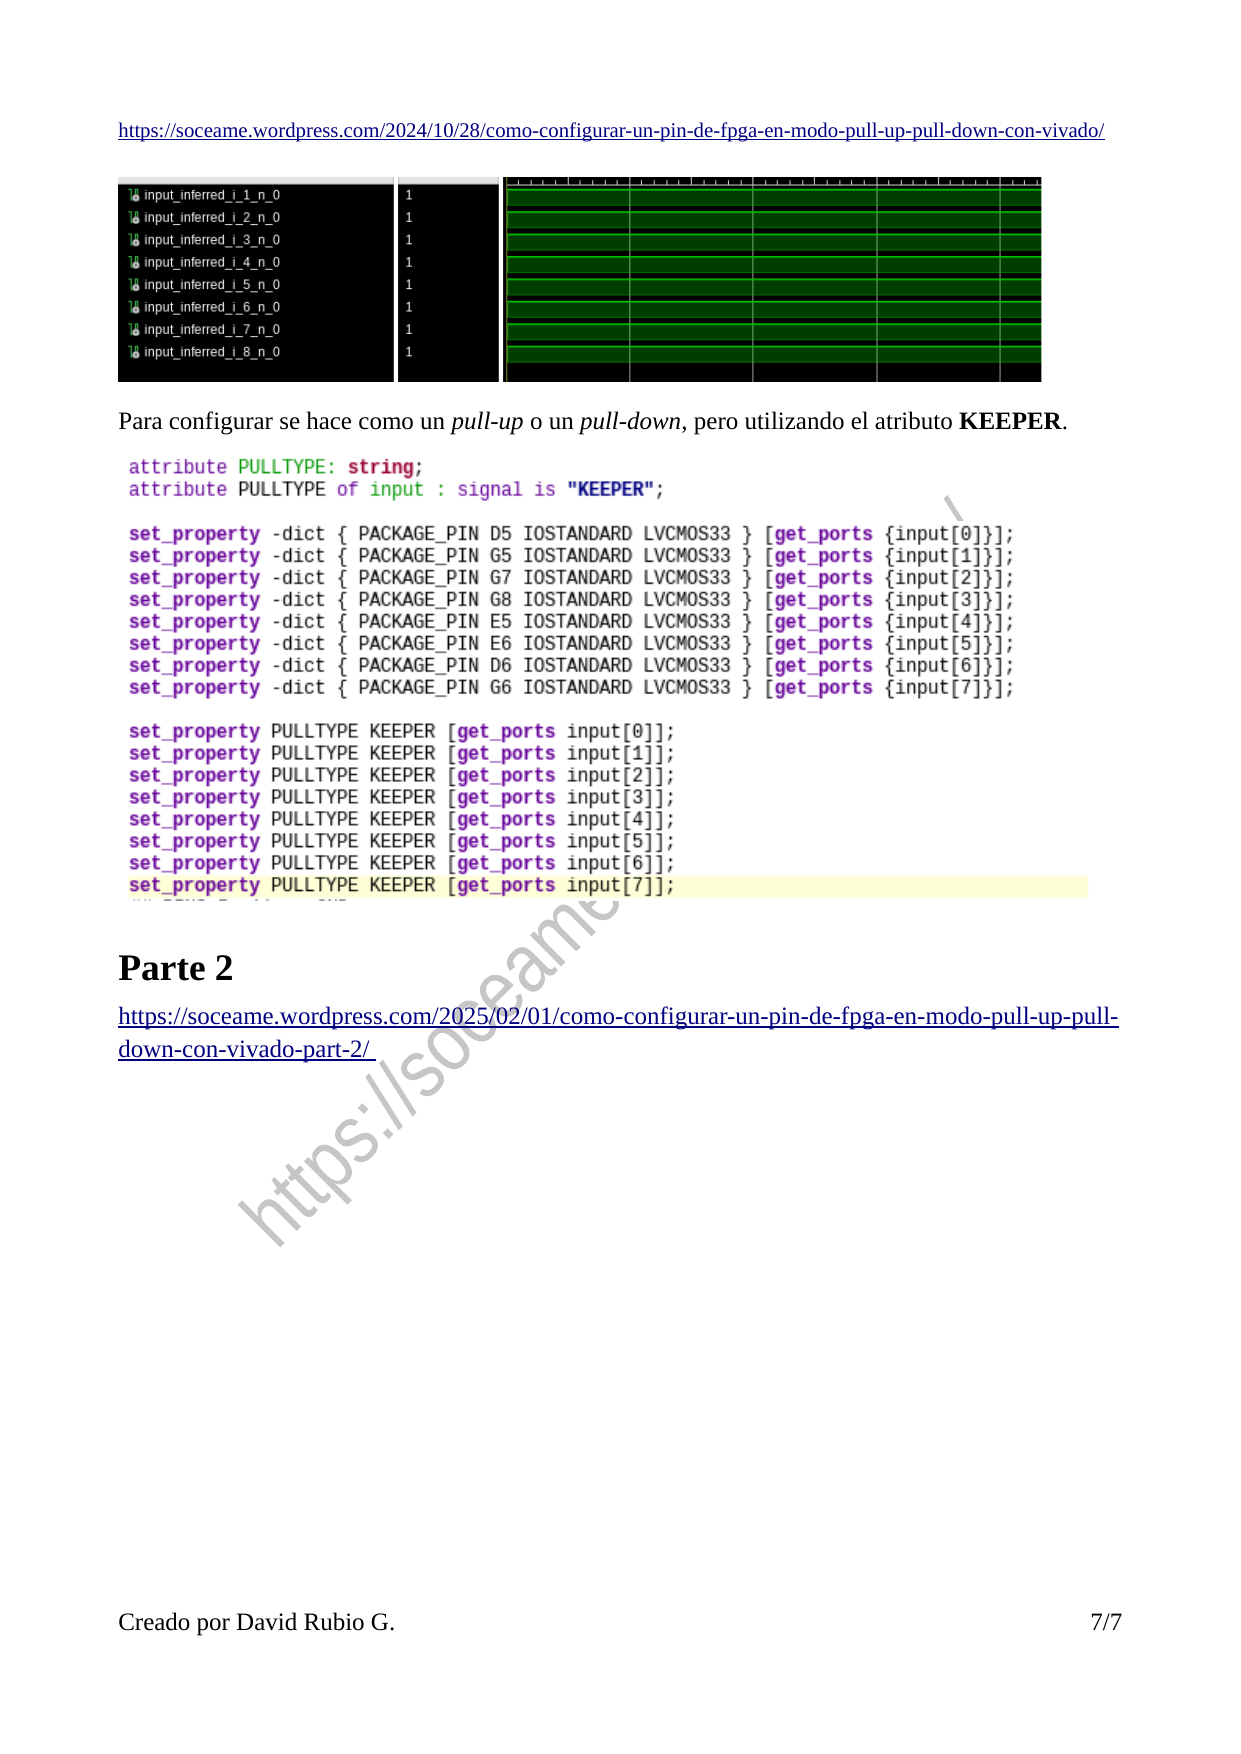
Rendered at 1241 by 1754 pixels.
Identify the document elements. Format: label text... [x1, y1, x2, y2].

subtitle Parte 2 [118, 946, 1122, 989]
picture [118, 521, 1089, 901]
text Para configurar se hace como un pull-up o un pull-down, pero utilizando el atributo KEEPER. [118, 406, 1122, 435]
text https://soceame.wordpress.com/2025/02/01/como-configurar-un-pin-de-fpga-en-modo-pull-up-pull-down-con-vivado-part-2/ [118, 1001, 463, 1026]
text https://soceame.wordpress.com/2025/02/01/como-configurar-un-pin-de-fpga-en-modo-pull-up-pull-down-con-vivado-part-2/ [118, 1028, 439, 1063]
text https://soceame.wordpress.com/2025/02/01/como-configurar-un-pin-de-fpga-en-modo-pull-up-pull-down-con-vivado-part-2/ [451, 1001, 1122, 1063]
picture [118, 177, 1042, 382]
picture [118, 453, 736, 512]
